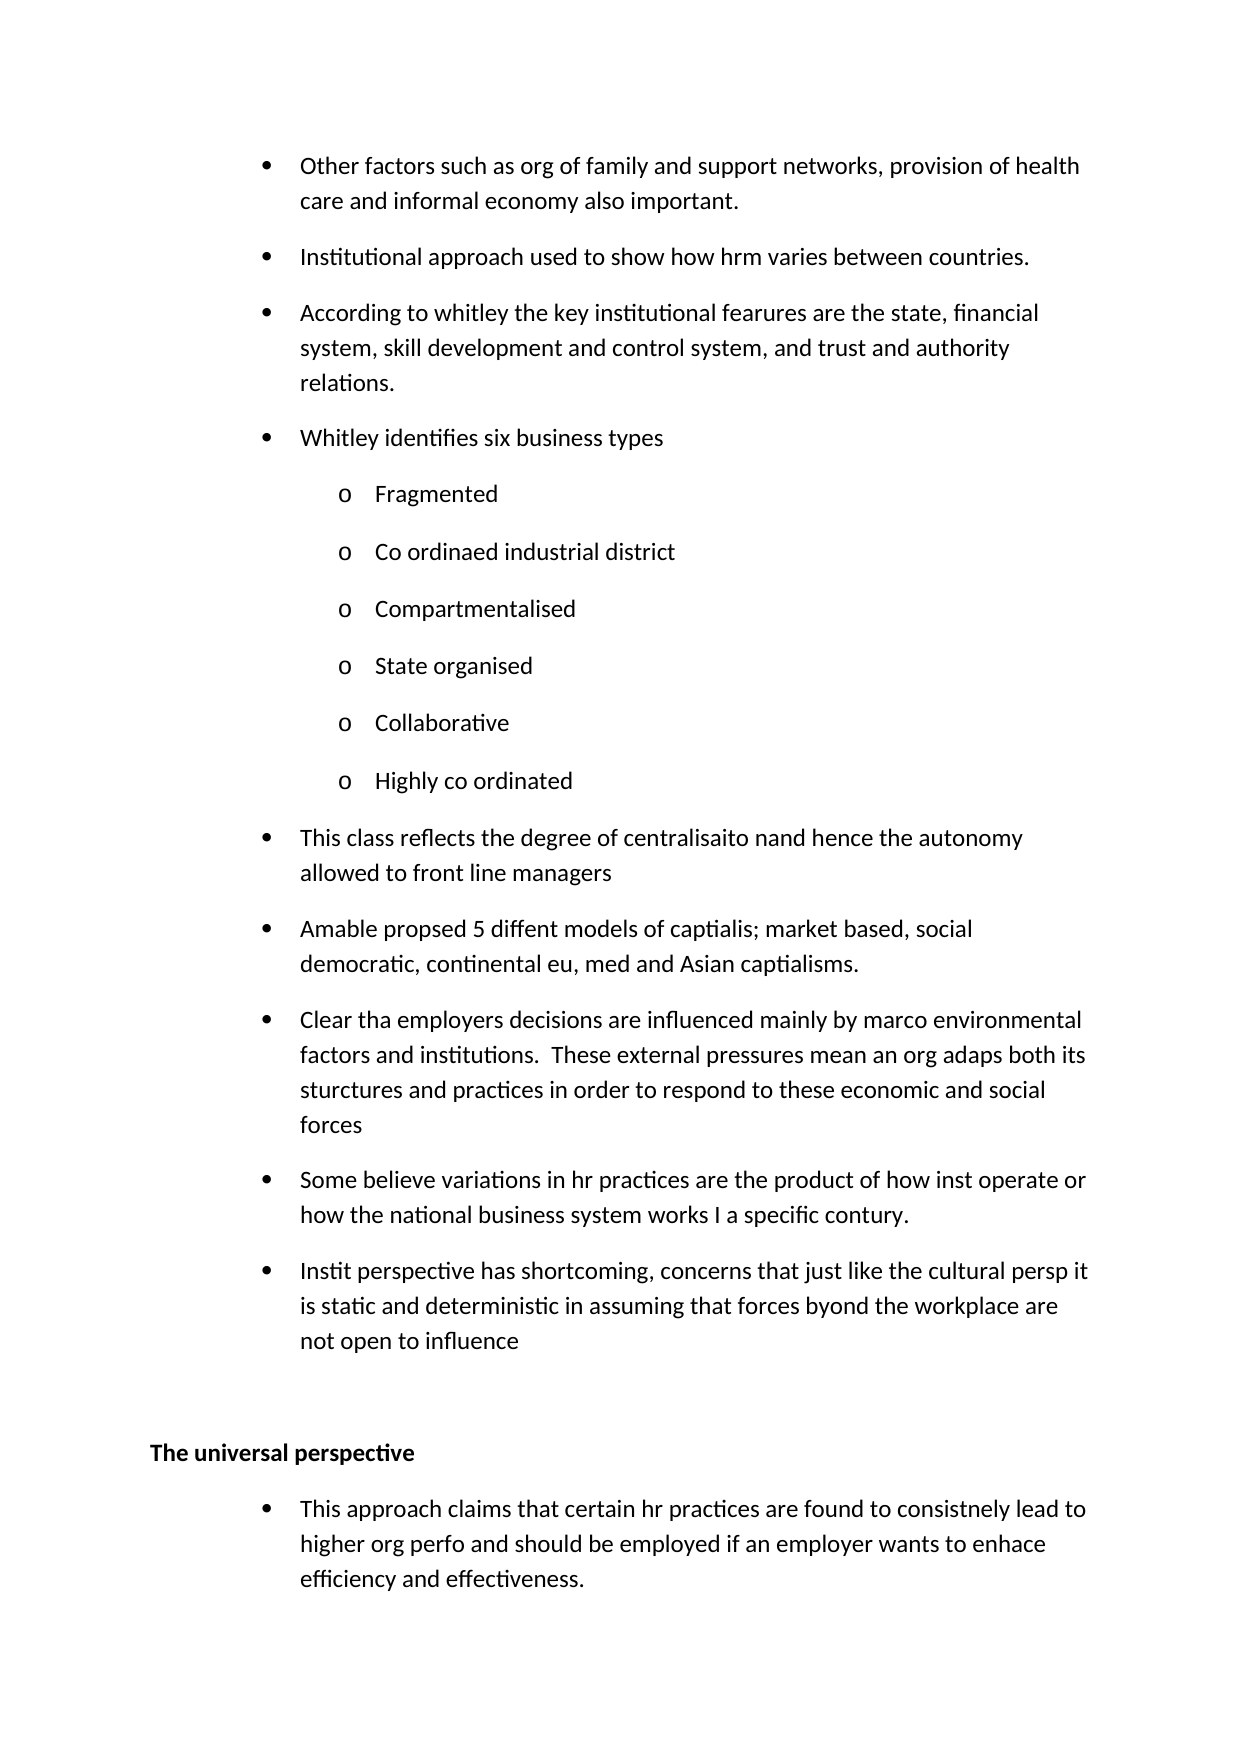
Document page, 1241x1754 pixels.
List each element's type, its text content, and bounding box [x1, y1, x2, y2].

list Compartmentalised [337, 593, 1090, 625]
list This approach claims that certain hr practices are found to consistnely lead to higher org perfo and should be employed if an employer wants to enhace efficiency and effectiveness. [262, 1493, 1090, 1593]
list This class reflects the degree of centralisaito nand hence the autonomy allowed to front line managers [262, 822, 1090, 888]
list Co ordinaed industrial district [337, 536, 1090, 567]
list Amable propsed 5 diffent models of captialis; market based, social democratic, continental eu, med and Asian captialisms. [262, 913, 1090, 978]
list Clear tha employers decisions are influenced mainly by marco environmental factors and institutions. These external pressures mean an org adaps both its sturctures and practices in order to respond to these economic and social forces [262, 1004, 1090, 1139]
list According to whitley the key institutional fearures are the state, financial system, skill development and control system, and trust and authority relations. [262, 297, 1090, 397]
list Other factors such as org of family and support networks, provision of health care and informal economy also important. [262, 150, 1090, 216]
list Whitley identifies six business types [262, 422, 1090, 453]
list State organised [337, 650, 1090, 682]
list Collaborative [337, 707, 1090, 739]
list Highly co ordinated [337, 765, 1090, 797]
text The universal perspective [150, 1437, 1090, 1468]
list Instit perspective has shortcoming, concerns that just like the cultural persp it is static and deterministic in assuming that forces byond the workplace are not open to influence [262, 1255, 1090, 1356]
list Institutional approach used to show how hrm varies between countries. [262, 241, 1090, 271]
list Fragmented [337, 478, 1090, 510]
list Some believe variations in hr practices are the product of how inst operate or how the national business system works I a specific contury. [262, 1164, 1090, 1230]
